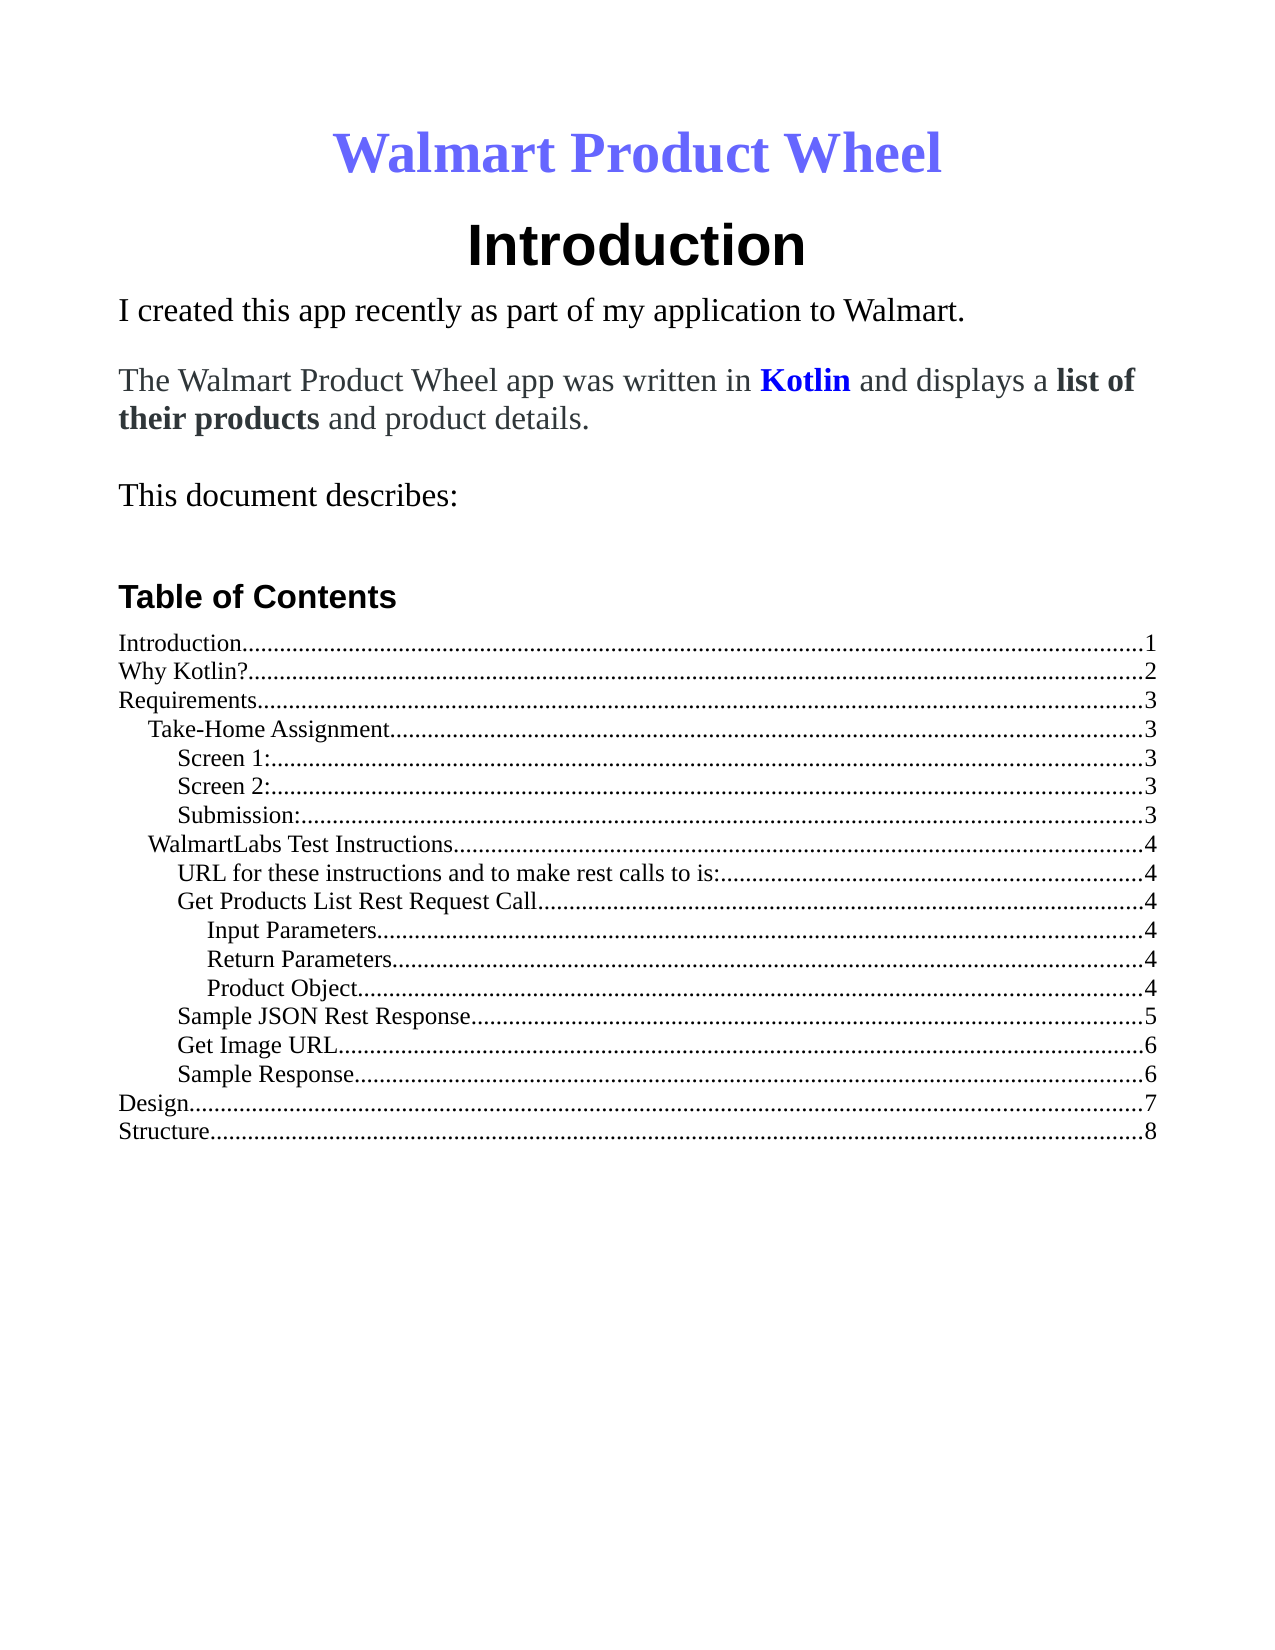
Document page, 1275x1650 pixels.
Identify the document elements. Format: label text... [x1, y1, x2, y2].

text Sample Response 6 [177, 1059, 1157, 1088]
text Take-Home Assignment 3 [148, 714, 1157, 743]
text Get Products List Rest Request Call 4 [177, 886, 1157, 915]
text The Walmart Product Wheel app was written in Kotlin and displays a list of their products and product details. [118, 328, 1157, 437]
text Why Kotlin? 2 [118, 656, 1157, 685]
text Walmart Product Wheel [118, 118, 1157, 185]
text Sample JSON Rest Response 5 [177, 1001, 1157, 1030]
text Submission: 3 [177, 800, 1157, 829]
text Requirements 3 [118, 685, 1157, 714]
subtitle Table of Contents [118, 577, 1157, 615]
text Screen 2: 3 [177, 771, 1157, 800]
subtitle Introduction [118, 210, 1157, 277]
text Get Image URL 6 [177, 1030, 1157, 1059]
text Introduction 1 [118, 628, 1157, 656]
text Structure 8 [118, 1116, 1157, 1145]
text Product Object 4 [207, 973, 1157, 1001]
text I created this app recently as part of my application to Walmart. [118, 290, 1157, 328]
text Screen 1: 3 [177, 743, 1157, 771]
text WalmartLabs Test Instructions 4 [148, 829, 1157, 858]
text Design 7 [118, 1088, 1157, 1116]
text URL for these instructions and to make rest calls to is: 4 [177, 858, 1157, 886]
text Input Parameters 4 [207, 915, 1157, 944]
text This document describes: [118, 475, 1157, 513]
text Return Parameters 4 [207, 944, 1157, 973]
